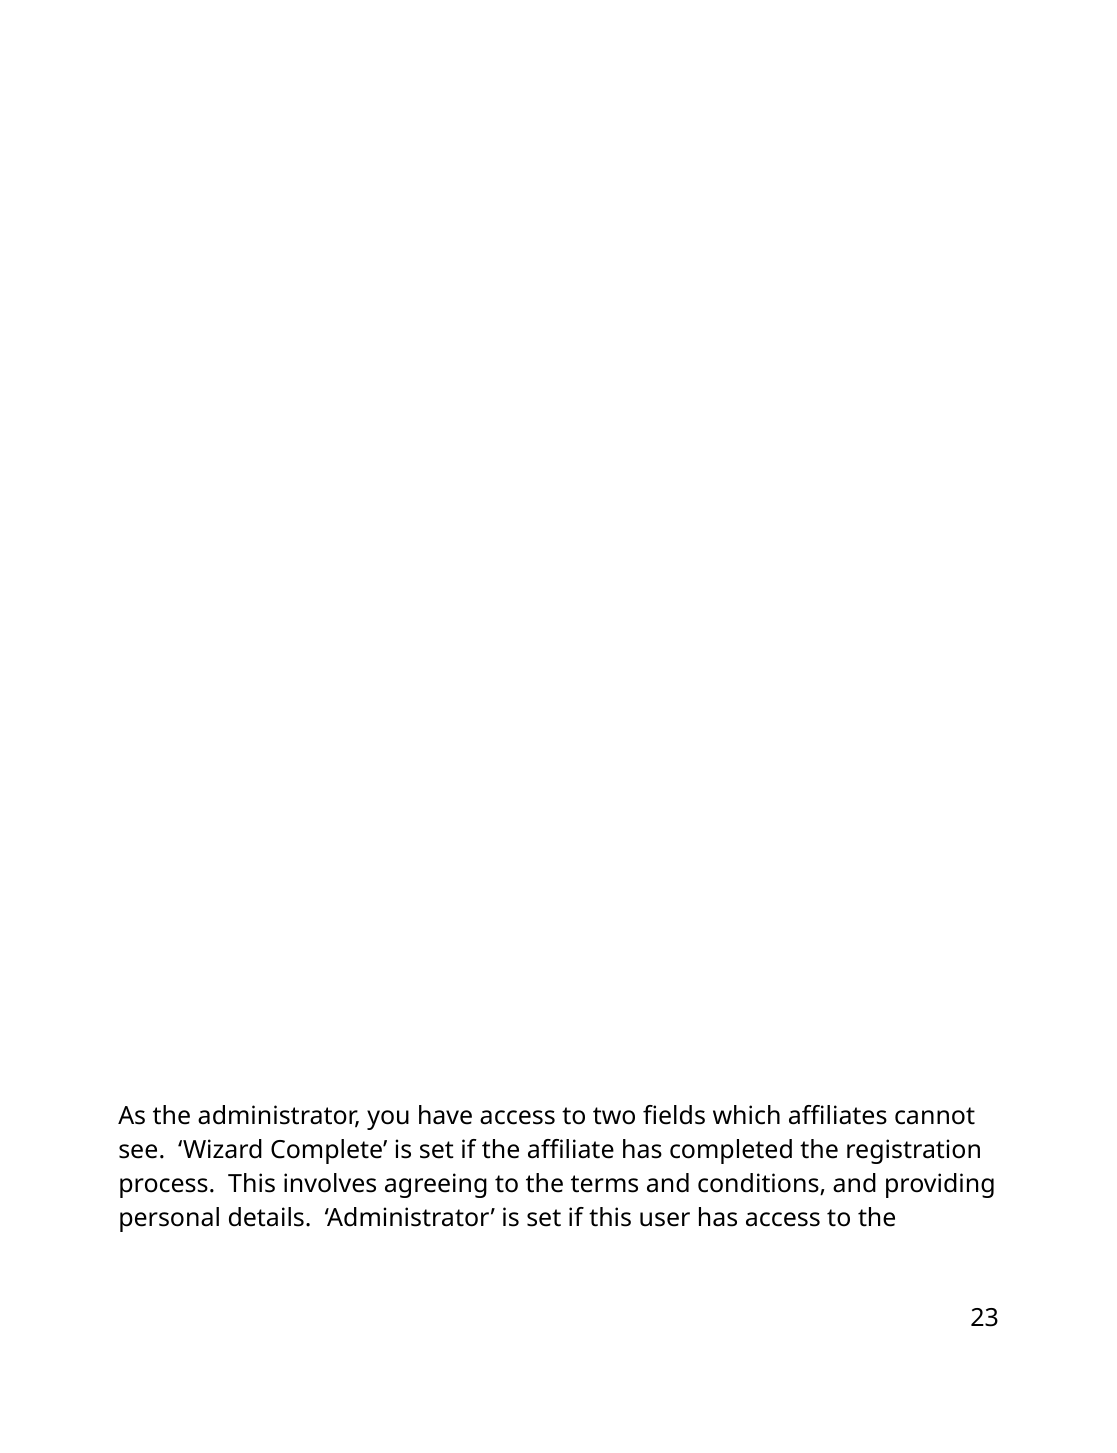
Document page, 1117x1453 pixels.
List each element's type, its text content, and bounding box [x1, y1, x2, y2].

text As the administrator, you have access to two fields which affiliates cannot see. ‘Wizard Complete’ is set if the affiliate has completed the registration process. This involves agreeing to the terms and conditions, and providing personal details. ‘Administrator’ is set if this user has access to the [118, 1098, 999, 1234]
